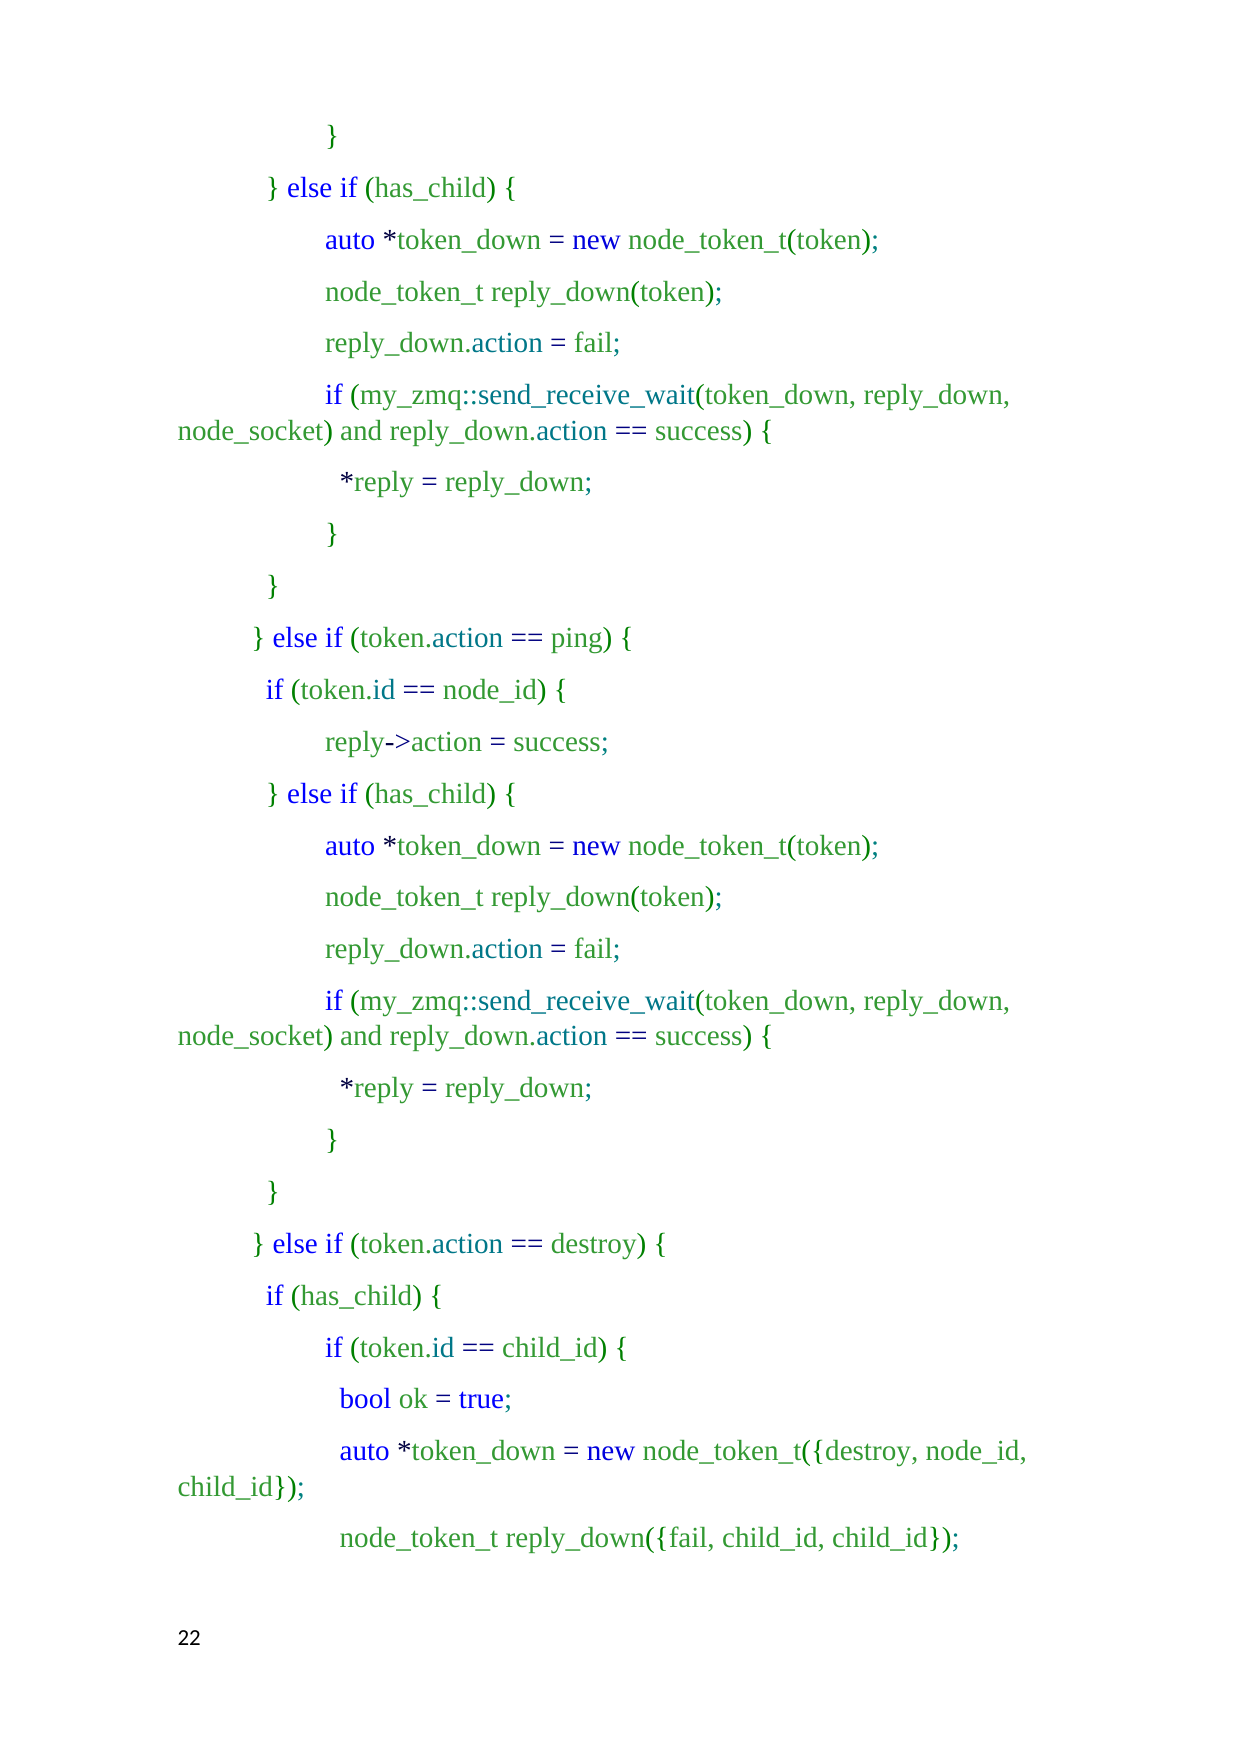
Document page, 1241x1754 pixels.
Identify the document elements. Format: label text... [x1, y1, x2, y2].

text *reply = reply_down; [177, 464, 1152, 498]
text auto *token_down = new node_token_t({destroy, node_id, child_id}); [177, 1433, 1152, 1502]
text } else if (has_child) { [177, 170, 1152, 203]
text bool ok = true; [177, 1382, 1152, 1415]
text node_token_t reply_down(token); [177, 879, 1152, 913]
text node_token_t reply_down({fail, child_id, child_id}); [177, 1521, 1152, 1554]
text reply_down.action = fail; [177, 326, 1152, 359]
text } [177, 118, 1152, 152]
text if (token.id == node_id) { [177, 672, 1152, 706]
text } else if (token.action == destroy) { [177, 1226, 1152, 1259]
text reply->action = success; [177, 724, 1152, 757]
text } else if (token.action == ping) { [177, 620, 1152, 654]
text reply_down.action = fail; [177, 931, 1152, 965]
text auto *token_down = new node_token_t(token); [177, 828, 1152, 861]
text *reply = reply_down; [177, 1070, 1152, 1104]
text } [177, 568, 1152, 602]
text if (my_zmq::send_receive_wait(token_down, reply_down, node_socket) and reply_down.action == success) { [177, 983, 1152, 1052]
text } else if (has_child) { [177, 776, 1152, 809]
text } [177, 516, 1152, 550]
text } [177, 1122, 1152, 1156]
text if (my_zmq::send_receive_wait(token_down, reply_down, node_socket) and reply_down.action == success) { [177, 377, 1152, 446]
text auto *token_down = new node_token_t(token); [177, 222, 1152, 255]
text if (token.id == child_id) { [177, 1330, 1152, 1363]
text node_token_t reply_down(token); [177, 274, 1152, 307]
text if (has_child) { [177, 1278, 1152, 1311]
text } [177, 1174, 1152, 1208]
